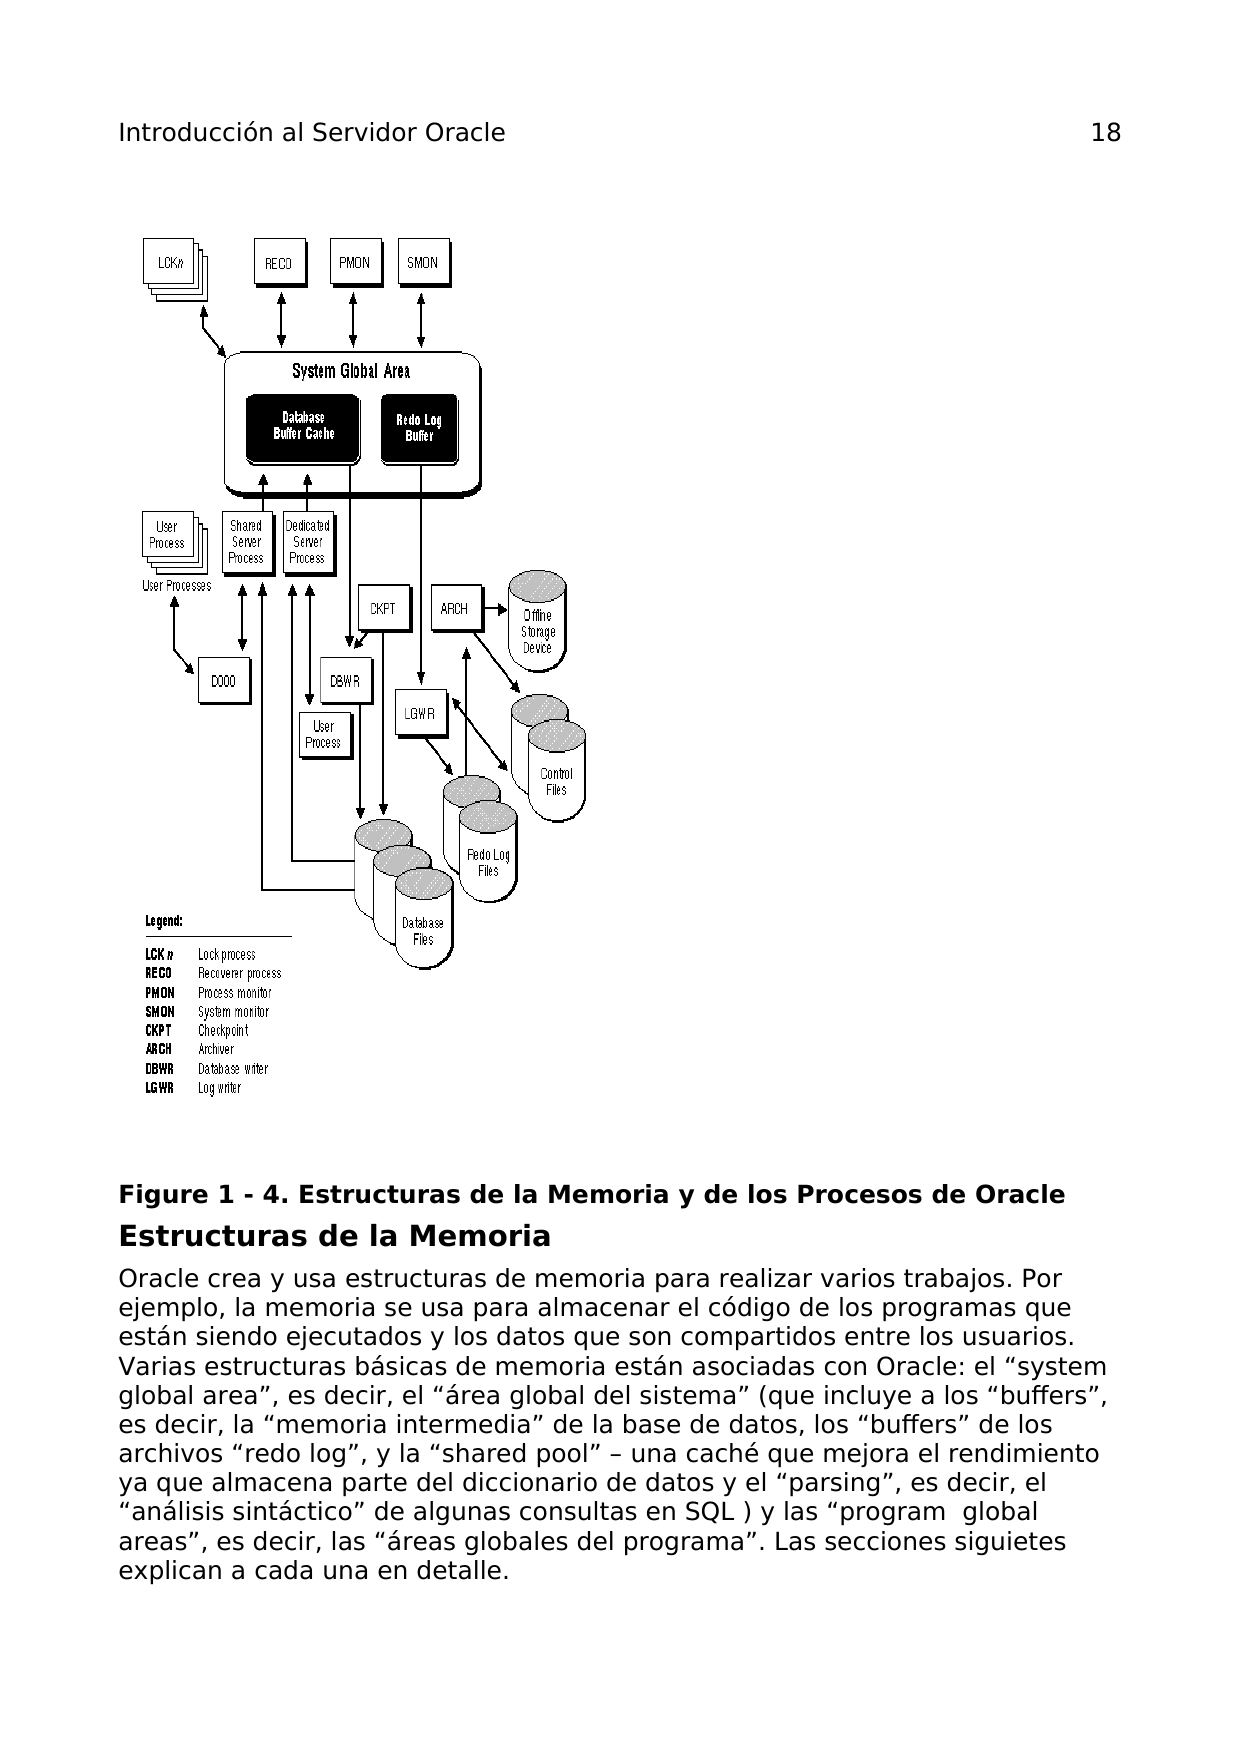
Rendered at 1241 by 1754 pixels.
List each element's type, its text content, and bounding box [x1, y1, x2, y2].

text Figure 1 - 4. Estructuras de la Memoria y de los Procesos de Oracle [118, 1180, 1122, 1209]
text Estructuras de la Memoria [118, 1220, 1122, 1254]
text Oracle crea y usa estructuras de memoria para realizar varios trabajos. Por ejemplo, la memoria se usa para almacenar el código de los programas que están siendo ejecutados y los datos que son compartidos entre los usuarios. Varias estructuras básicas de memoria están asociadas con Oracle: el “system global area”, es decir, el “área global del sistema” (que incluye a los “buffers”, es decir, la “memoria intermedia” de la base de datos, los “buffers” de los archivos “redo log”, y la “shared pool” – una caché que mejora el rendimiento ya que almacena parte del diccionario de datos y el “parsing”, es decir, el “análisis sintáctico” de algunas consultas en SQL ) y las “program global areas”, es decir, las “áreas globales del programa”. Las secciones siguietes explican a cada una en detalle. [118, 1264, 1122, 1585]
picture [134, 185, 1101, 1142]
